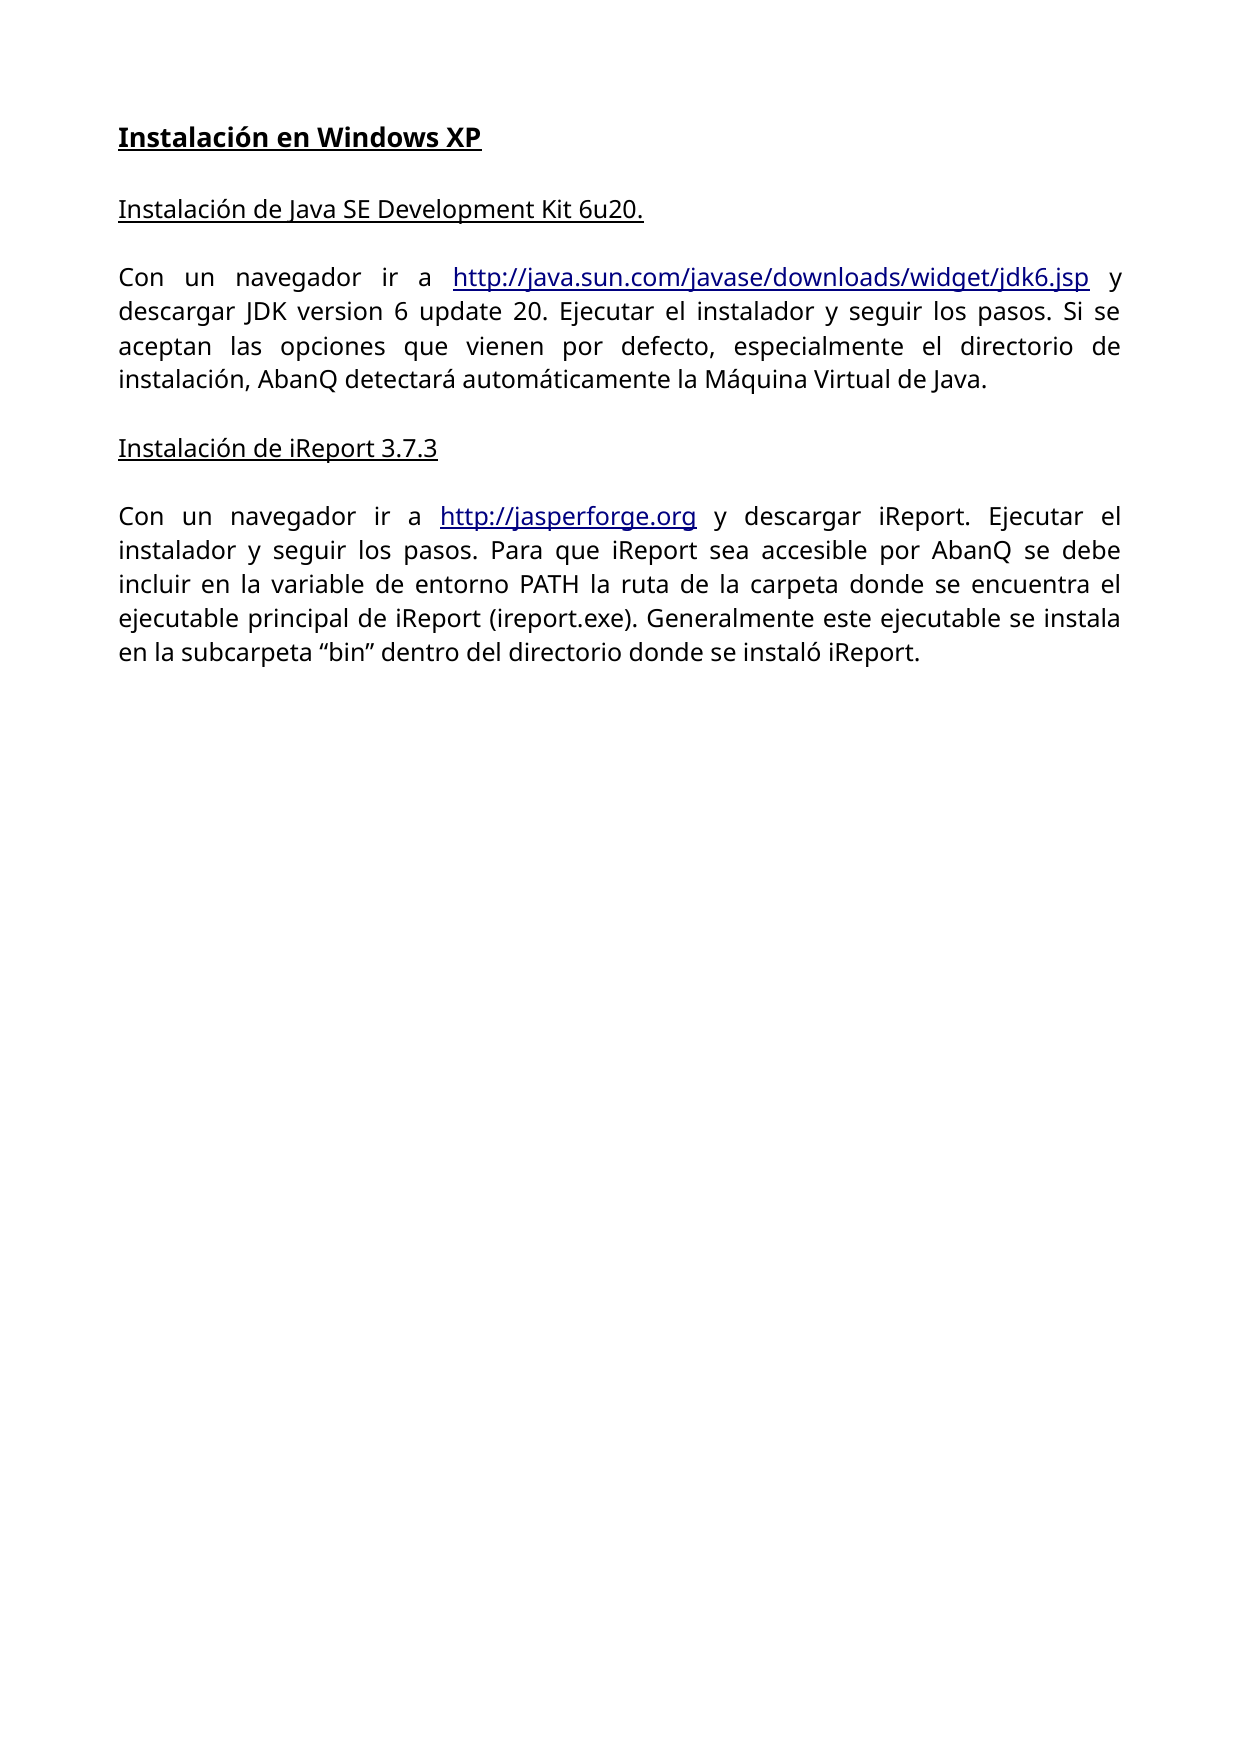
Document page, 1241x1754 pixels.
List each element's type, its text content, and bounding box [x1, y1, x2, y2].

text Instalación de iReport 3.7.3 [118, 430, 1122, 464]
text Instalación en Windows XP [118, 118, 1122, 155]
text Con un navegador ir a http://java.sun.com/javase/downloads/widget/jdk6.jsp y descargar JDK version 6 update 20. Ejecutar el instalador y seguir los pasos. Si se aceptan las opciones que vienen por defecto, especialmente el directorio de instalación, AbanQ detectará automáticamente la Máquina Virtual de Java. [118, 260, 1122, 396]
text Con un navegador ir a http://jasperforge.org y descargar iReport. Ejecutar el instalador y seguir los pasos. Para que iReport sea accesible por AbanQ se debe incluir en la variable de entorno PATH la ruta de la carpeta donde se encuentra el ejecutable principal de iReport (ireport.exe). Generalmente este ejecutable se instala en la subcarpeta “bin” dentro del directorio donde se instaló iReport. [118, 498, 1122, 669]
text Instalación de Java SE Development Kit 6u20. [118, 192, 1122, 226]
